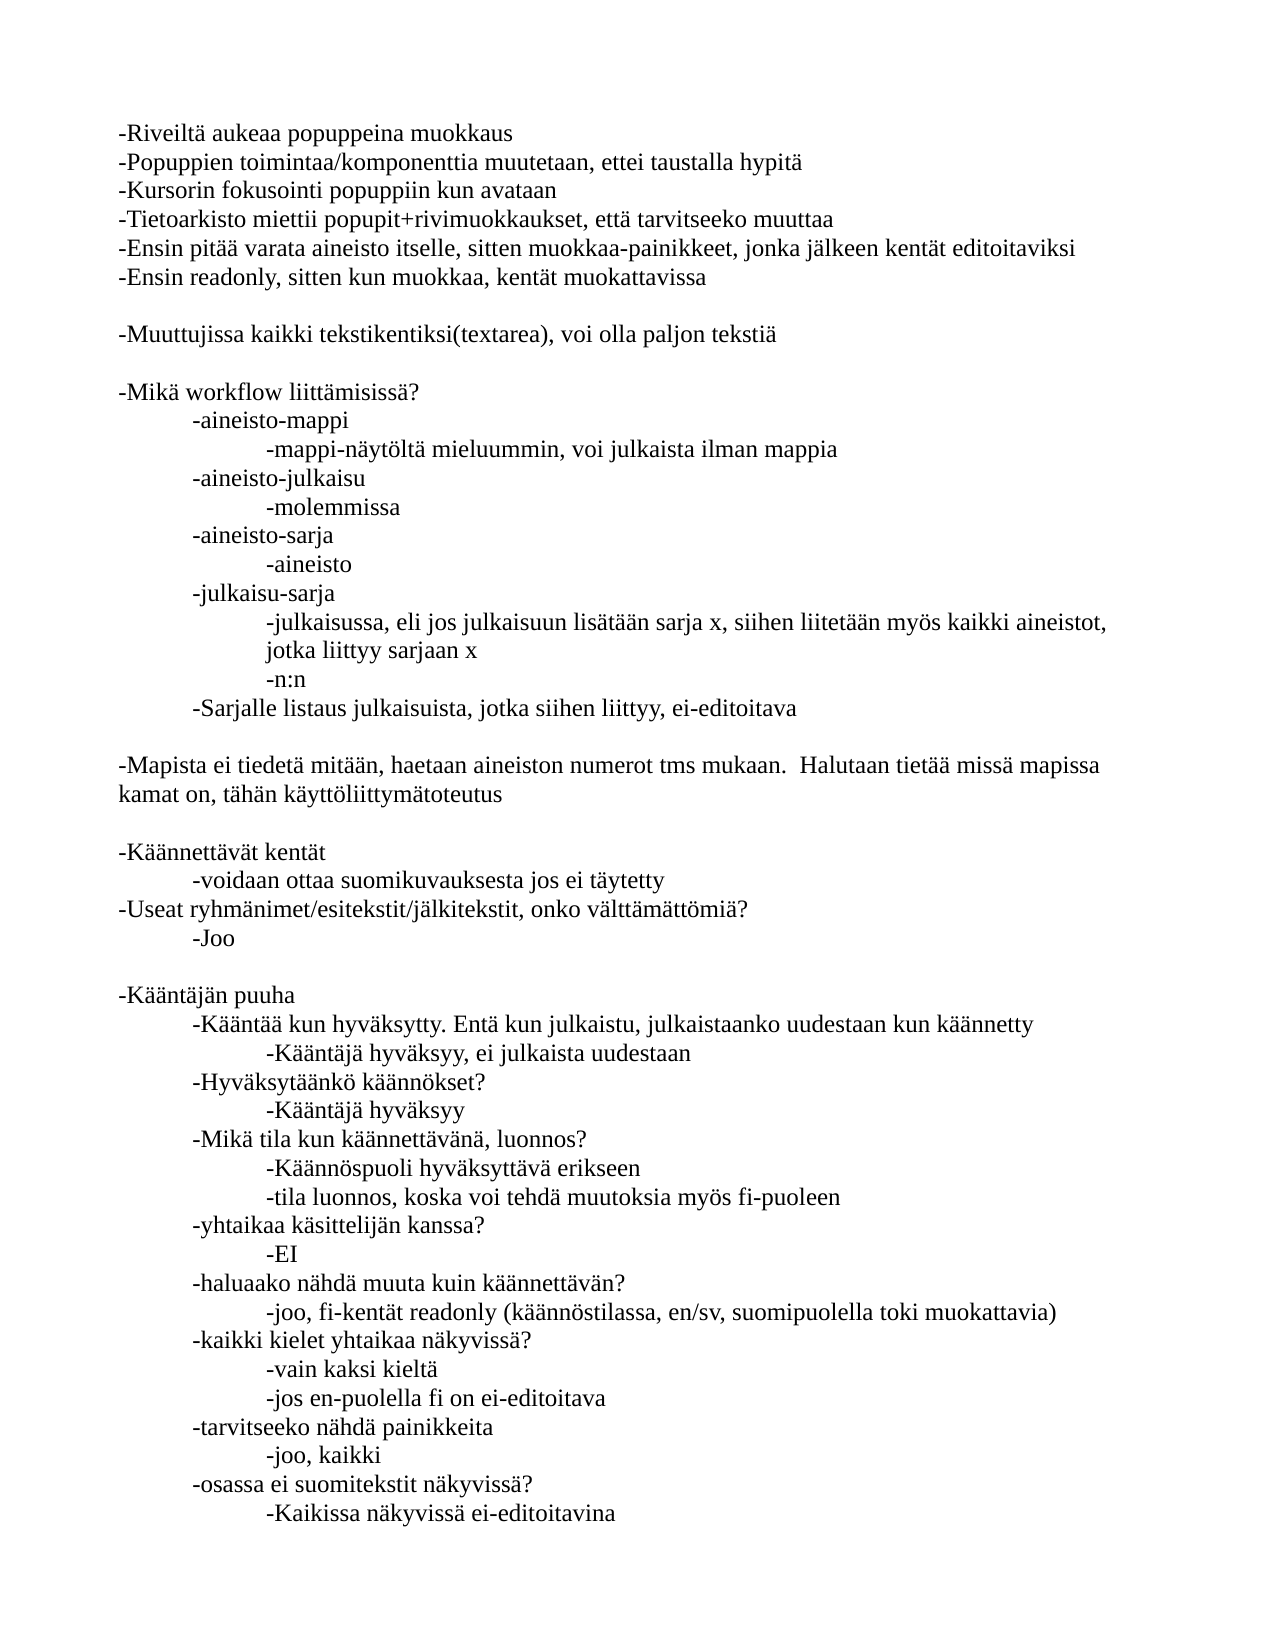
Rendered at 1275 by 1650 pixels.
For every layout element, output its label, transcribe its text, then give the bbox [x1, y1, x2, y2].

text -tarvitseeko nähdä painikkeita [118, 1412, 1157, 1441]
text -Useat ryhmänimet/esitekstit/jälkitekstit, onko välttämättömiä? [118, 894, 1157, 923]
text -Ensin readonly, sitten kun muokkaa, kentät muokattavissa [118, 262, 1157, 291]
text -Sarjalle listaus julkaisuista, jotka siihen liittyy, ei-editoitava [118, 693, 1157, 722]
text -jos en-puolella fi on ei-editoitava [118, 1383, 1157, 1412]
text -julkaisu-sarja [118, 578, 1157, 607]
text -Ensin pitää varata aineisto itselle, sitten muokkaa-painikkeet, jonka jälkeen kentät editoitaviksi [118, 233, 1157, 262]
text -Kursorin fokusointi popuppiin kun avataan [118, 176, 1157, 204]
text -aineisto [118, 549, 1157, 578]
text -Joo [118, 923, 1157, 952]
text -Kaikissa näkyvissä ei-editoitavina [118, 1498, 1157, 1527]
text -aineisto-julkaisu [118, 463, 1157, 492]
text -haluaako nähdä muuta kuin käännettävän? [118, 1268, 1157, 1297]
text -aineisto-mappi [118, 406, 1157, 434]
text -Käännettävät kentät [118, 837, 1157, 866]
text -yhtaikaa käsittelijän kanssa? [118, 1211, 1157, 1239]
text -mappi-näytöltä mieluummin, voi julkaista ilman mappia [118, 434, 1157, 463]
text -Hyväksytäänkö käännökset? [118, 1067, 1157, 1096]
text -Riveiltä aukeaa popuppeina muokkaus [118, 118, 1157, 147]
text -tila luonnos, koska voi tehdä muutoksia myös fi-puoleen [118, 1182, 1157, 1211]
text -joo, fi-kentät readonly (käännöstilassa, en/sv, suomipuolella toki muokattavia) [118, 1297, 1157, 1326]
text -vain kaksi kieltä [118, 1354, 1157, 1383]
text -julkaisussa, eli jos julkaisuun lisätään sarja x, siihen liitetään myös kaikki aineistot, jotka liittyy sarjaan x [118, 607, 1157, 664]
text -Mikä workflow liittämisissä? [118, 377, 1157, 406]
text -Tietoarkisto miettii popupit+rivimuokkaukset, että tarvitseeko muuttaa [118, 204, 1157, 233]
text -Kääntäjä hyväksyy, ei julkaista uudestaan [118, 1038, 1157, 1067]
text -Kääntää kun hyväksytty. Entä kun julkaistu, julkaistaanko uudestaan kun käännetty [118, 1009, 1157, 1038]
text -EI [118, 1239, 1157, 1268]
text -n:n [118, 664, 1157, 693]
text -Muuttujissa kaikki tekstikentiksi(textarea), voi olla paljon tekstiä [118, 319, 1157, 348]
text -Mikä tila kun käännettävänä, luonnos? [118, 1124, 1157, 1153]
text -Popuppien toimintaa/komponenttia muutetaan, ettei taustalla hypitä [118, 147, 1157, 176]
text -joo, kaikki [118, 1441, 1157, 1469]
text -Käännöspuoli hyväksyttävä erikseen [118, 1153, 1157, 1182]
text -Kääntäjä hyväksyy [118, 1096, 1157, 1124]
text -Kääntäjän puuha [118, 981, 1157, 1009]
text -kaikki kielet yhtaikaa näkyvissä? [118, 1326, 1157, 1354]
text -aineisto-sarja [118, 521, 1157, 549]
text -osassa ei suomitekstit näkyvissä? [118, 1469, 1157, 1498]
text -voidaan ottaa suomikuvauksesta jos ei täytetty [118, 866, 1157, 894]
text -molemmissa [118, 492, 1157, 521]
text -Mapista ei tiedetä mitään, haetaan aineiston numerot tms mukaan. Halutaan tietää missä mapissa kamat on, tähän käyttöliittymätoteutus [118, 751, 1157, 808]
